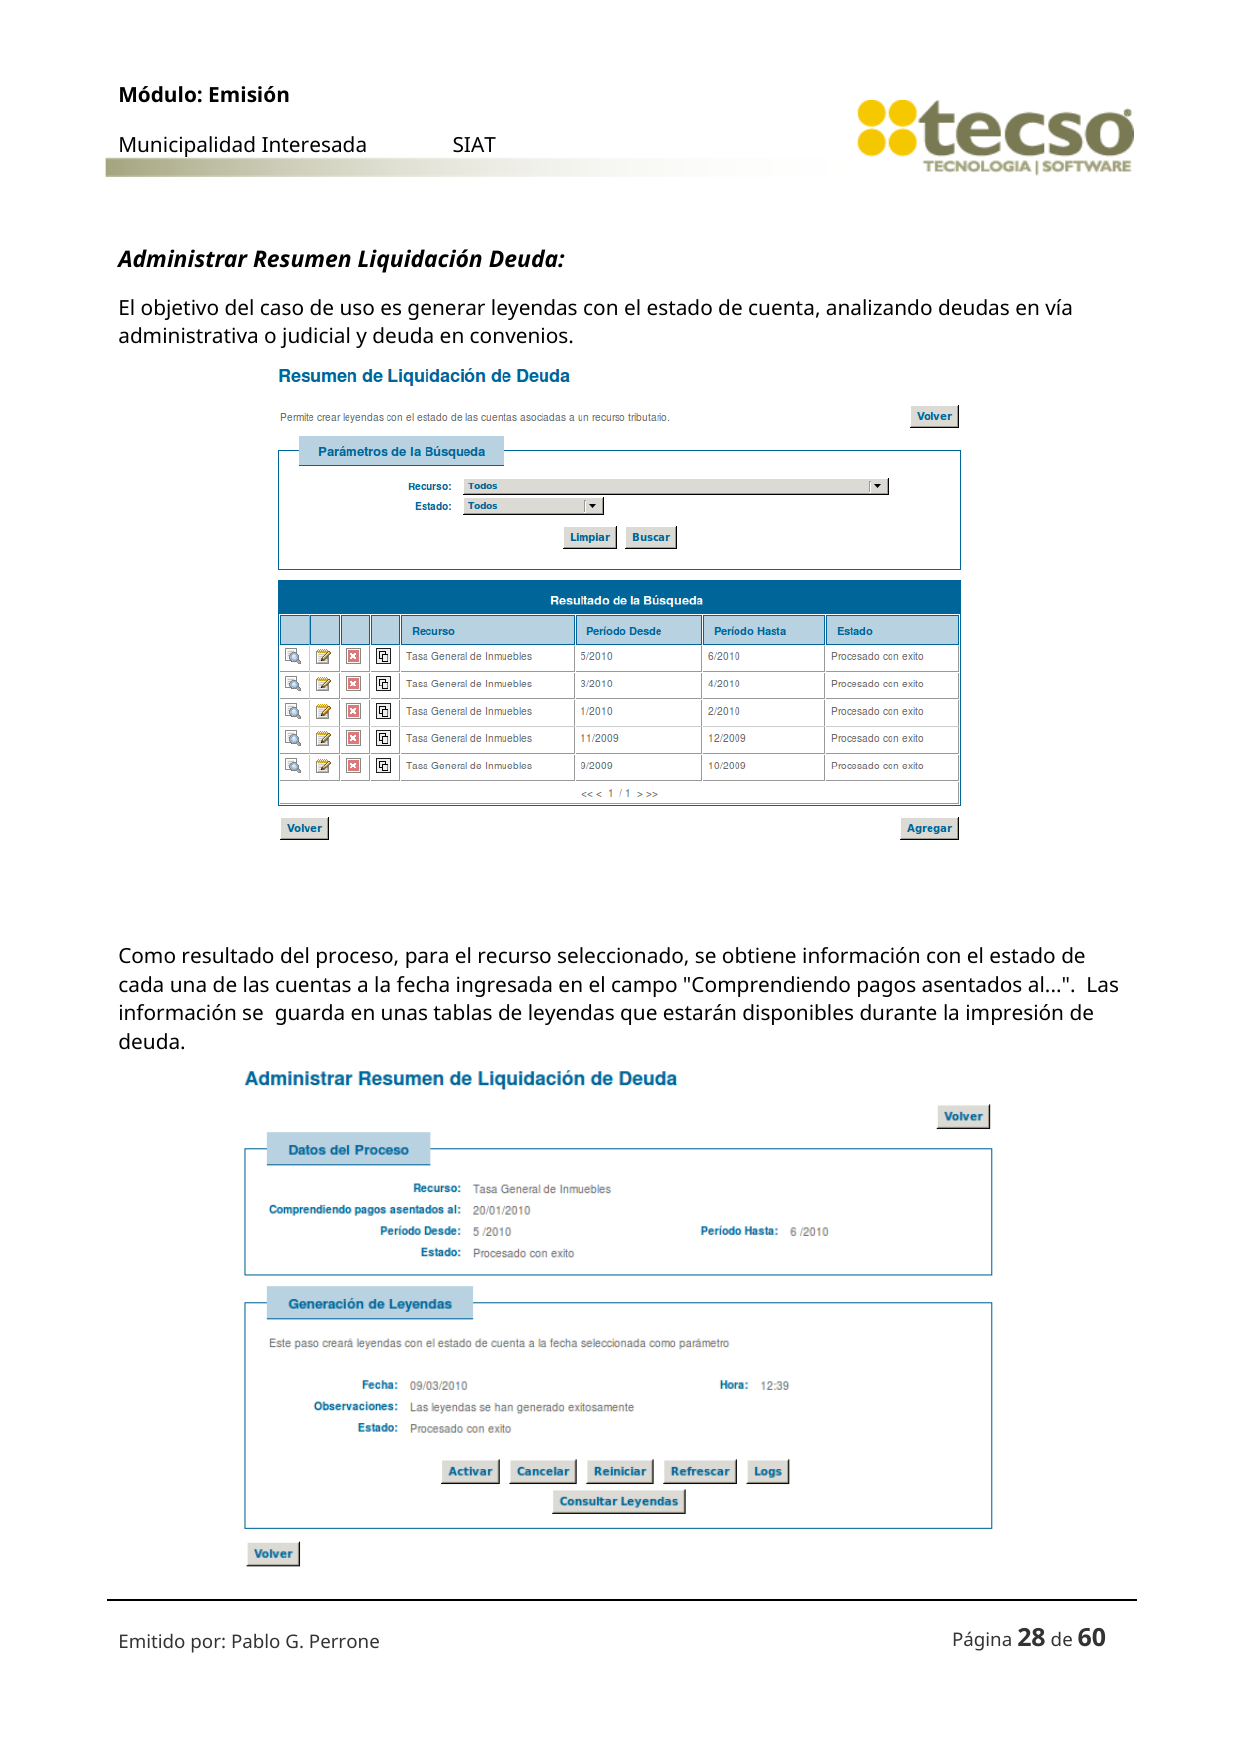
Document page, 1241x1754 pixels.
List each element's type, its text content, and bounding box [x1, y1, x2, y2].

text El objetivo del caso de uso es generar leyendas con el estado de cuenta, analizando deudas en vía administrativa o judicial y deuda en convenios. [118, 293, 1122, 350]
subtitle Administrar Resumen Liquidación Deuda: [118, 243, 1122, 274]
picture [105, 100, 1134, 177]
text Como resultado del proceso, para el recurso seleccionado, se obtiene información con el estado de cada una de las cuentas a la fecha ingresada en el campo "Comprendiendo pagos asentados al...". Las información se guarda en unas tablas de leyendas que estarán disponibles durante la impresión de deuda. [118, 942, 1122, 1055]
picture [271, 362, 969, 848]
picture [237, 1067, 1003, 1576]
